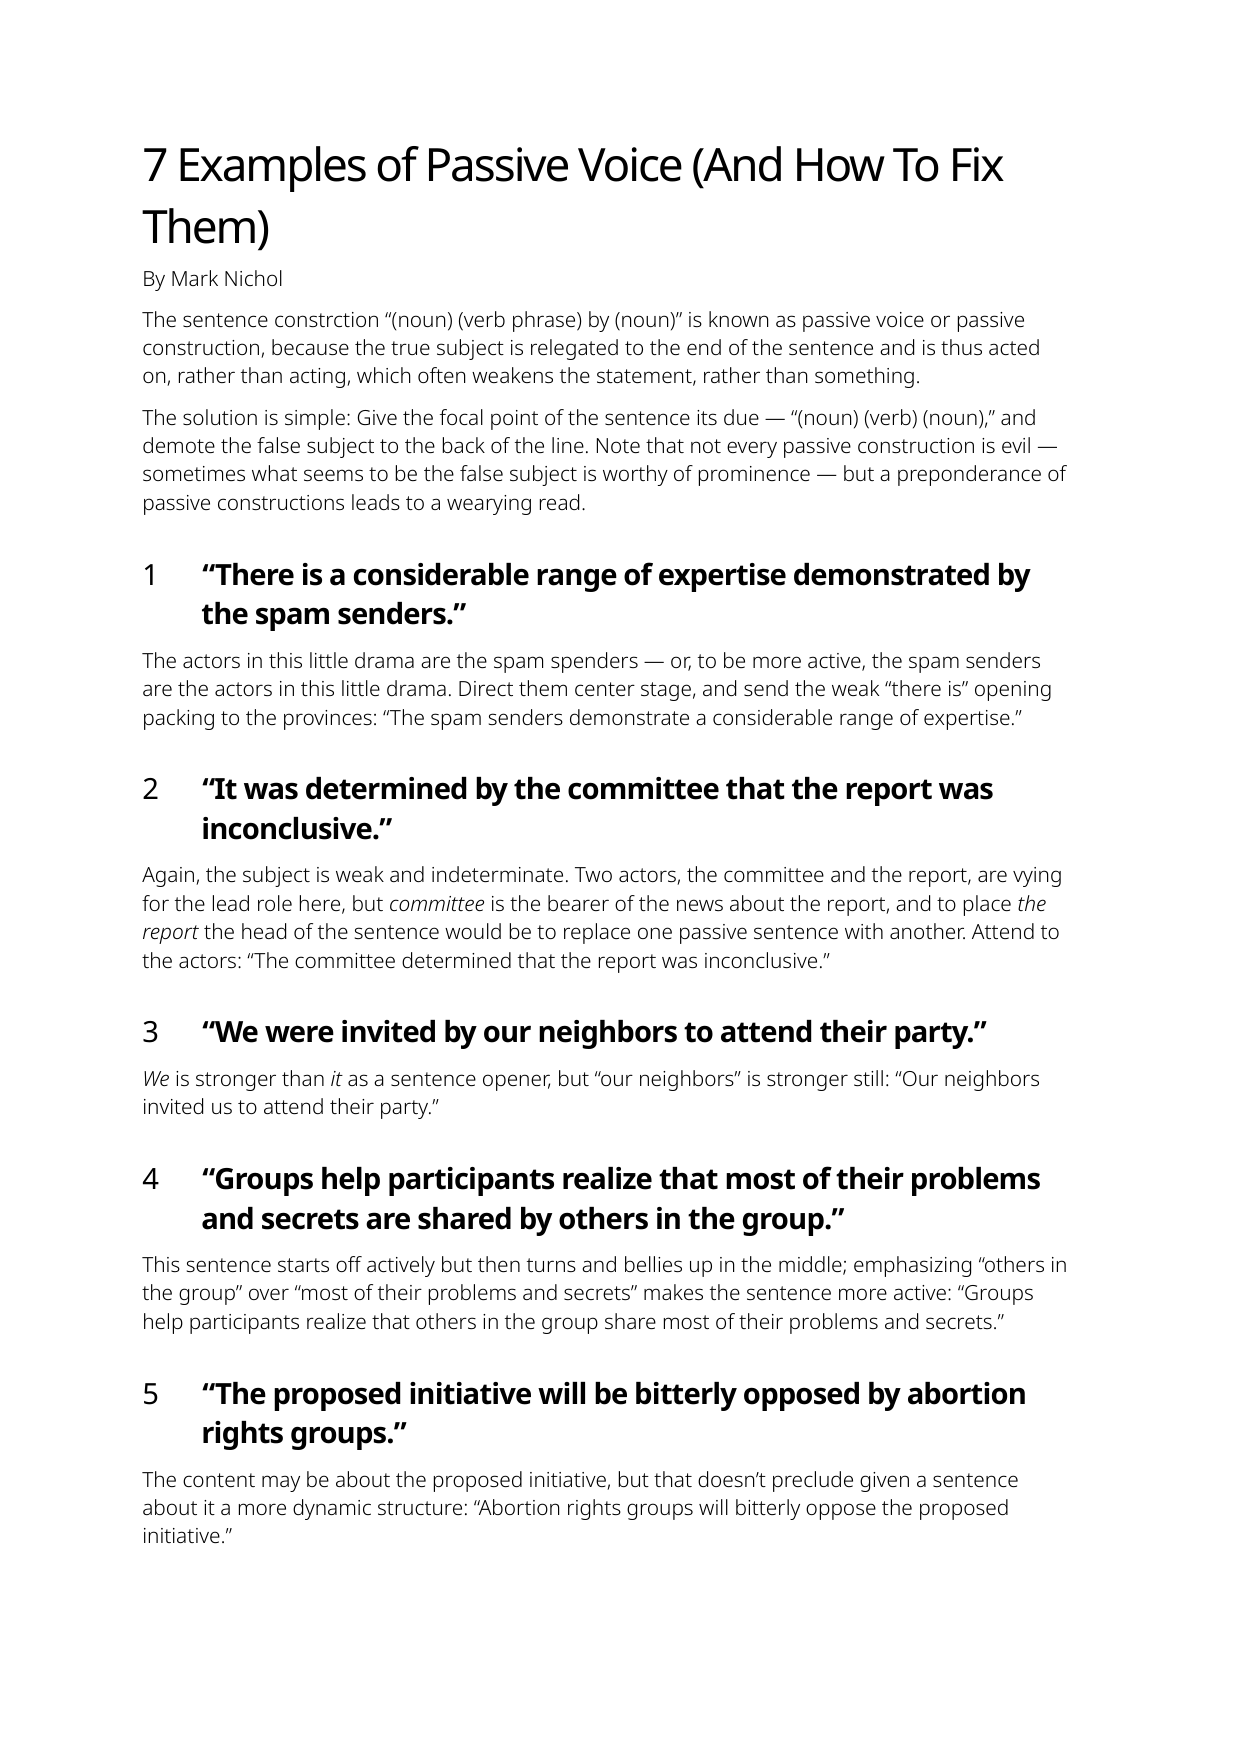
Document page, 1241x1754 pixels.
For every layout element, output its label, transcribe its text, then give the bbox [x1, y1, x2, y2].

text The solution is simple: Give the focal point of the sentence its due — “(noun) (verb) (noun),” and demote the false subject to the back of the line. Note that not every passive construction is evil — sometimes what seems to be the false subject is worthy of prominence — but a preponderance of passive constructions leads to a wearying read. [142, 403, 1075, 516]
text We is stronger than it as a sentence opener, but “our neighbors” is stronger still: “Our neighbors invited us to attend their party.” [142, 1064, 1075, 1121]
text Again, the subject is weak and indeterminate. Two actors, the committee and the report, are vying for the lead role here, but committee is the bearer of the news about the report, and to place the report the head of the sentence would be to replace one passive sentence with another. Attend to the actors: “The committee determined that the report was inconclusive.” [142, 860, 1075, 974]
text The content may be about the proposed initiative, but that doesn’t preclude given a sentence about it a more dynamic structure: “Abortion rights groups will bitterly oppose the proposed initiative.” [142, 1465, 1075, 1550]
subtitle 7 Examples of Passive Voice (And How To Fix Them) [142, 132, 1075, 257]
text The actors in this little drama are the spam spenders — or, to be more active, the spam senders are the actors in this little drama. Direct them center stage, and send the weak “there is” opening packing to the provinces: “The spam senders demonstrate a considerable range of expertise.” [142, 646, 1075, 731]
text The sentence constrction “(noun) (verb phrase) by (noun)” is known as passive voice or passive construction, because the true subject is relegated to the end of the sentence and is thus acted on, rather than acting, which often weakens the statement, rather than something. [142, 305, 1075, 390]
subtitle “Groups help participants realize that most of their problems and secrets are shared by others in the group.” [142, 1158, 1075, 1238]
subtitle “We were invited by our neighbors to attend their party.” [142, 1012, 1075, 1051]
subtitle “It was determined by the committee that the report was inconclusive.” [142, 768, 1075, 848]
text By Mark Nichol [142, 264, 1075, 292]
subtitle “The proposed initiative will be bitterly opposed by abortion rights groups.” [142, 1373, 1075, 1452]
text This sentence starts off actively but then turns and bellies up in the middle; emphasizing “others in the group” over “most of their problems and secrets” makes the sentence more active: “Groups help participants realize that others in the group share most of their problems and secrets.” [142, 1250, 1075, 1335]
subtitle “There is a considerable range of expertise demonstrated by the spam senders.” [142, 554, 1075, 633]
